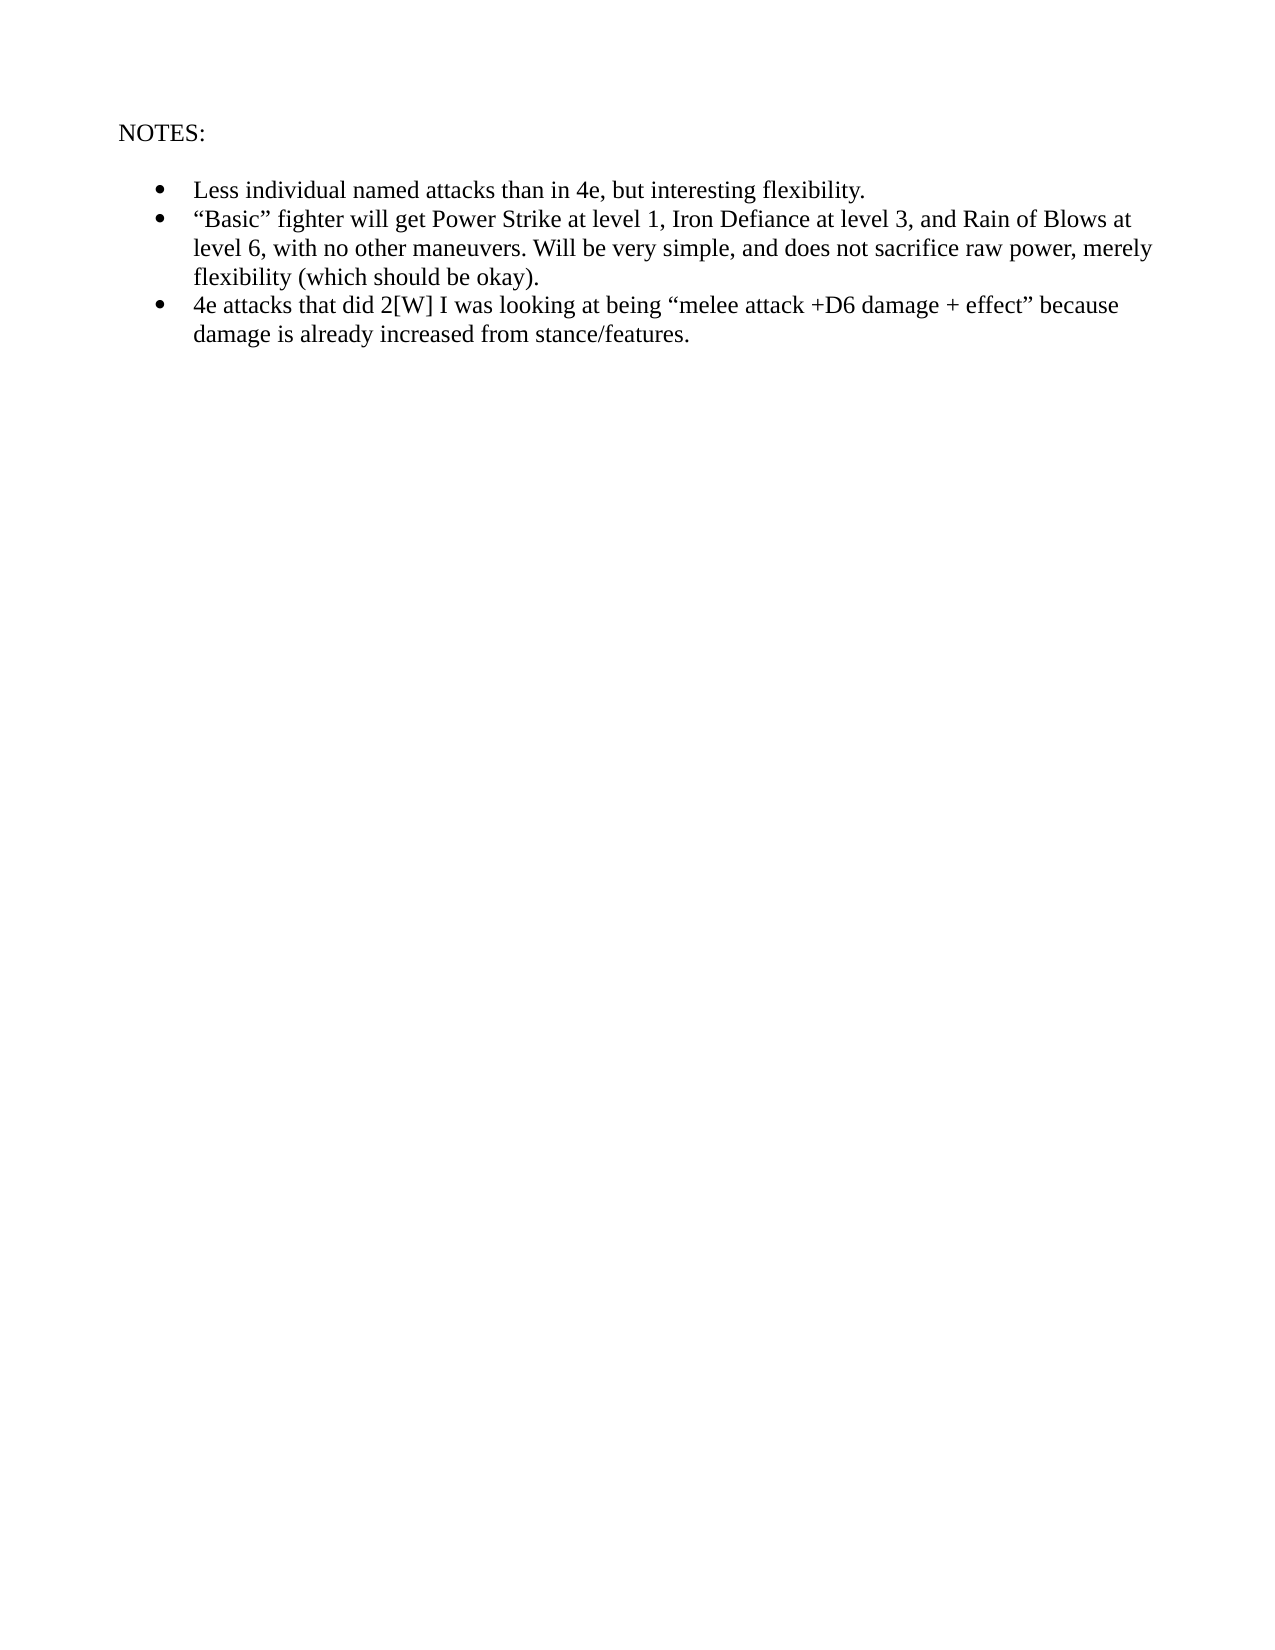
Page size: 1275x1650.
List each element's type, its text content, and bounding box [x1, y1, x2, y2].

text NOTES: [118, 118, 1157, 147]
list “Basic” fighter will get Power Strike at level 1, Iron Defiance at level 3, and Rain of Blows at level 6, with no other maneuvers. Will be very simple, and does not sacrifice raw power, merely flexibility (which should be okay). [156, 204, 1157, 291]
list Less individual named attacks than in 4e, but interesting flexibility. [156, 176, 1157, 204]
list 4e attacks that did 2[W] I was looking at being “melee attack +D6 damage + effect” because damage is already increased from stance/features. [156, 291, 1157, 348]
